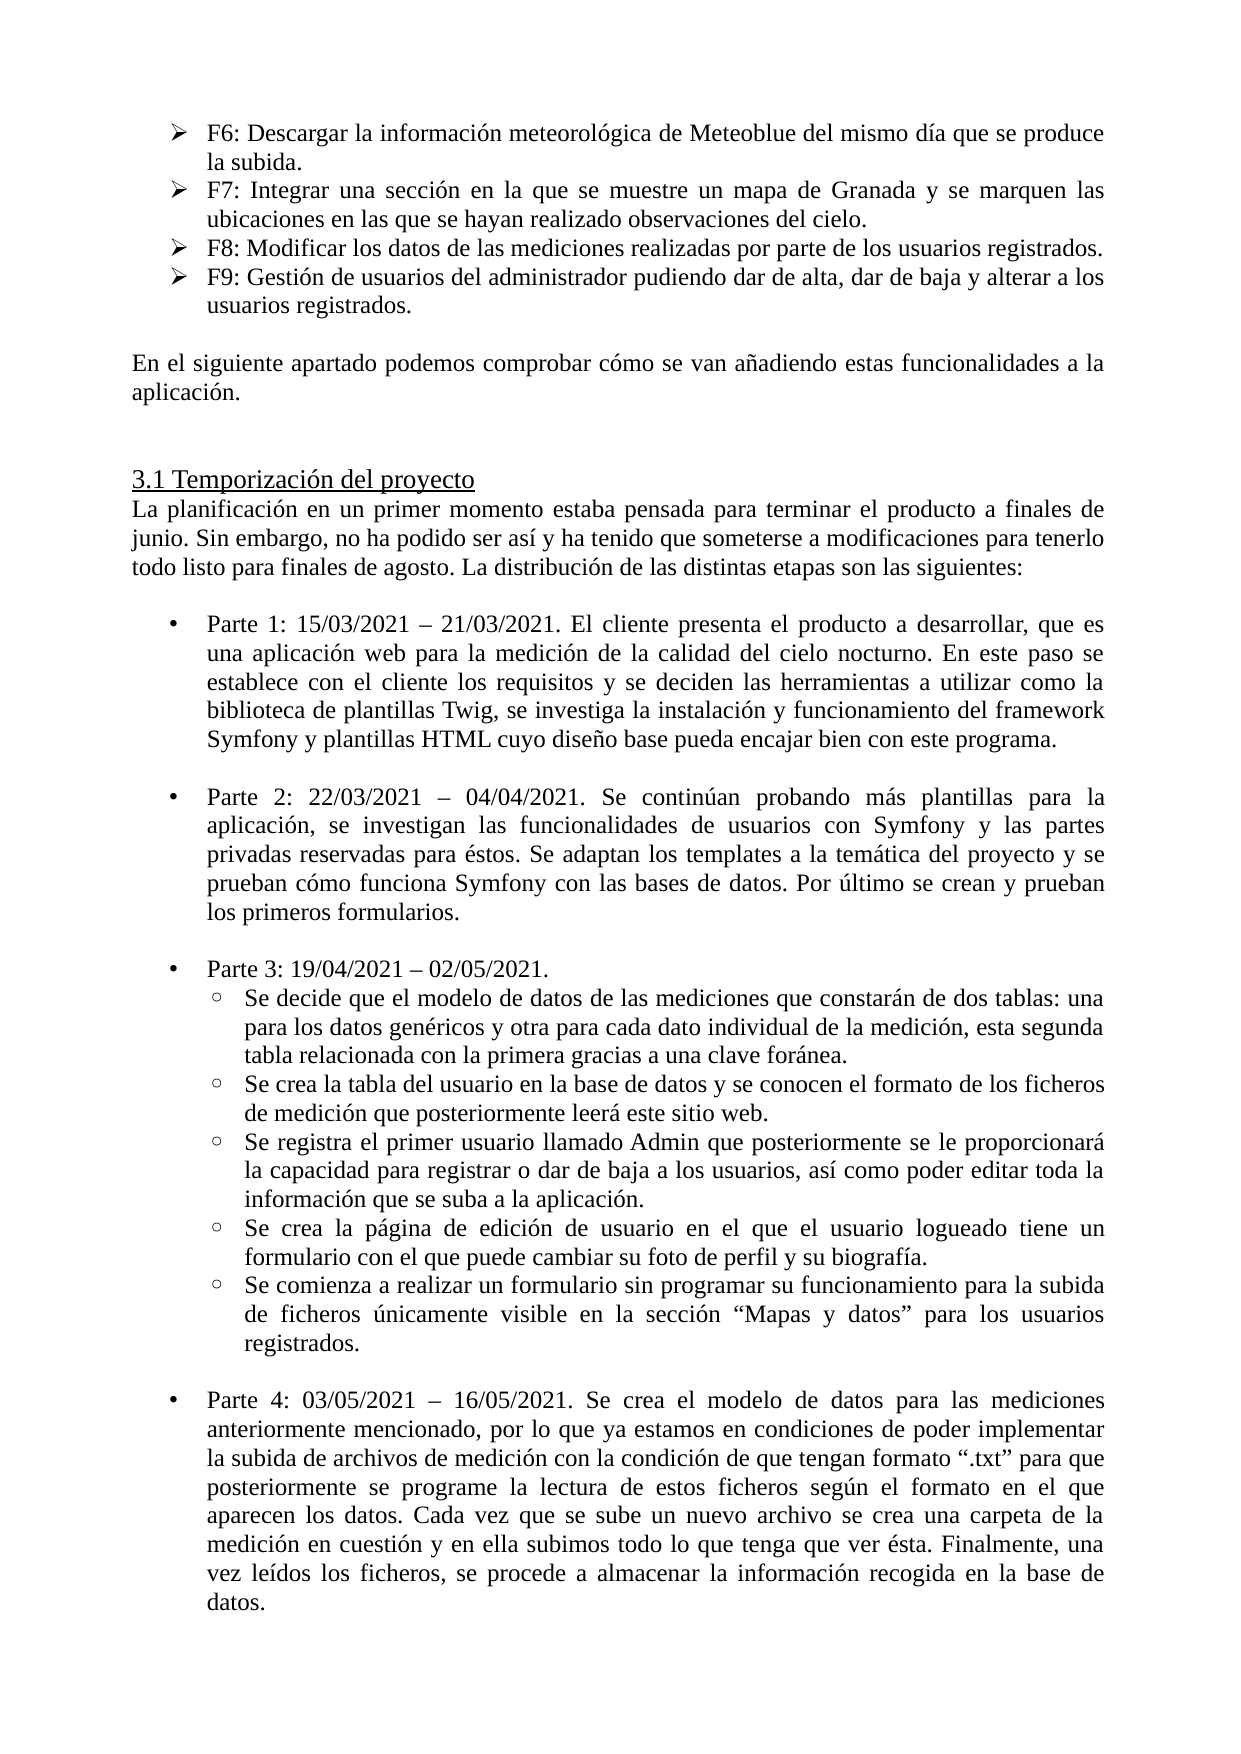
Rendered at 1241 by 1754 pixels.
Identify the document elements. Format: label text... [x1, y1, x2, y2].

text La planificación en un primer momento estaba pensada para terminar el producto a finales de junio. Sin embargo, no ha podido ser así y ha tenido que someterse a modificaciones para tenerlo todo listo para finales de agosto. La distribución de las distintas etapas son las siguientes: [132, 494, 1106, 581]
list Parte 3: 19/04/2021 – 02/05/2021. [169, 954, 1106, 983]
list F9: Gestión de usuarios del administrador pudiendo dar de alta, dar de baja y alterar a los usuarios registrados. [169, 262, 1106, 319]
list Se crea la tabla del usuario en la base de datos y se conocen el formato de los ficheros de medición que posteriormente leerá este sitio web. [207, 1069, 1106, 1127]
list F7: Integrar una sección en la que se muestre un mapa de Granada y se marquen las ubicaciones en las que se hayan realizado observaciones del cielo. [169, 176, 1106, 233]
list Se crea la página de edición de usuario en el que el usuario logueado tiene un formulario con el que puede cambiar su foto de perfil y su biografía. [207, 1213, 1106, 1271]
list F6: Descargar la información meteorológica de Meteoblue del mismo día que se produce la subida. [169, 118, 1106, 176]
text 3.1 Temporización del proyecto [132, 463, 1106, 494]
list F8: Modificar los datos de las mediciones realizadas por parte de los usuarios registrados. [169, 233, 1106, 262]
list Se registra el primer usuario llamado Admin que posteriormente se le proporcionará la capacidad para registrar o dar de baja a los usuarios, así como poder editar toda la información que se suba a la aplicación. [207, 1127, 1106, 1213]
list Parte 2: 22/03/2021 – 04/04/2021. Se continúan probando más plantillas para la aplicación, se investigan las funcionalidades de usuarios con Symfony y las partes privadas reservadas para éstos. Se adaptan los templates a la temática del proyecto y se prueban cómo funciona Symfony con las bases de datos. Por último se crean y prueban los primeros formularios. [169, 782, 1106, 926]
list Se comienza a realizar un formulario sin programar su funcionamiento para la subida de ficheros únicamente visible en la sección “Mapas y datos” para los usuarios registrados. [207, 1271, 1106, 1357]
list Parte 4: 03/05/2021 – 16/05/2021. Se crea el modelo de datos para las mediciones anteriormente mencionado, por lo que ya estamos en condiciones de poder implementar la subida de archivos de medición con la condición de que tengan formato “.txt” para que posteriormente se programe la lectura de estos ficheros según el formato en el que aparecen los datos. Cada vez que se sube un nuevo archivo se crea una carpeta de la medición en cuestión y en ella subimos todo lo que tenga que ver ésta. Finalmente, una vez leídos los ficheros, se procede a almacenar la información recogida en la base de datos. [169, 1386, 1106, 1616]
list Parte 1: 15/03/2021 – 21/03/2021. El cliente presenta el producto a desarrollar, que es una aplicación web para la medición de la calidad del cielo nocturno. En este paso se establece con el cliente los requisitos y se deciden las herramientas a utilizar como la biblioteca de plantillas Twig, se investiga la instalación y funcionamiento del framework Symfony y plantillas HTML cuyo diseño base pueda encajar bien con este programa. [169, 609, 1106, 753]
list Se decide que el modelo de datos de las mediciones que constarán de dos tablas: una para los datos genéricos y otra para cada dato individual de la medición, esta segunda tabla relacionada con la primera gracias a una clave foránea. [207, 983, 1106, 1069]
text En el siguiente apartado podemos comprobar cómo se van añadiendo estas funcionalidades a la aplicación. [132, 348, 1106, 406]
